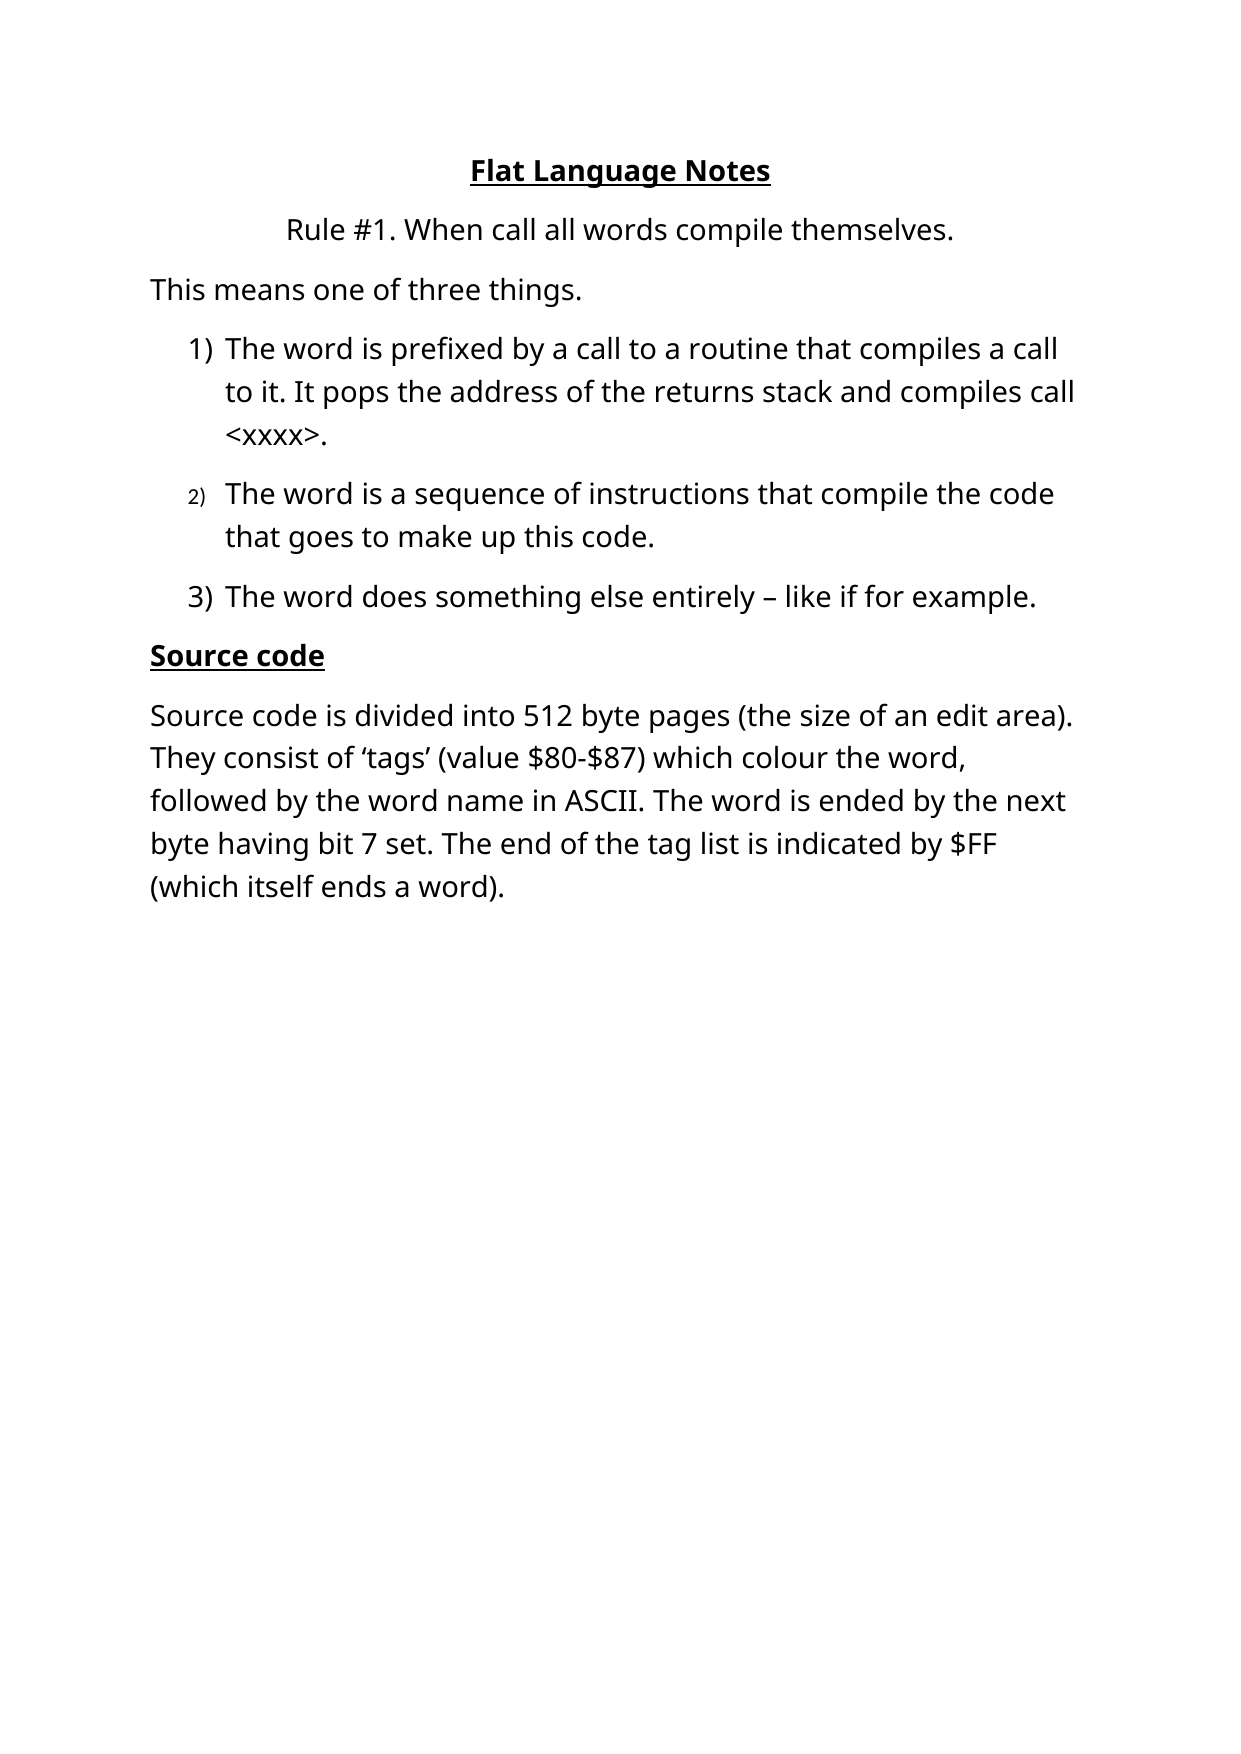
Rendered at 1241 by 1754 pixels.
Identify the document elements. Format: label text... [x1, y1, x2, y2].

text Source code is divided into 512 byte pages (the size of an edit area). They consist of ‘tags’ (value $80-$87) which colour the word, followed by the word name in ASCII. The word is ended by the next byte having bit 7 set. The end of the tag list is indicated by $FF (which itself ends a word). [150, 695, 1090, 906]
list The word is prefixed by a call to a routine that compiles a call to it. It pops the address of the returns stack and compiles call <xxxx>. [187, 328, 1090, 454]
list The word is a sequence of instructions that compile the code that goes to make up this code. [187, 473, 1090, 556]
list The word does something else entirely – like if for example. [187, 576, 1090, 616]
text This means one of three things. [150, 269, 1090, 309]
text Rule #1. When call all words compile themselves. [150, 209, 1090, 249]
text Source code [150, 635, 1090, 675]
text Flat Language Notes [150, 150, 1090, 190]
